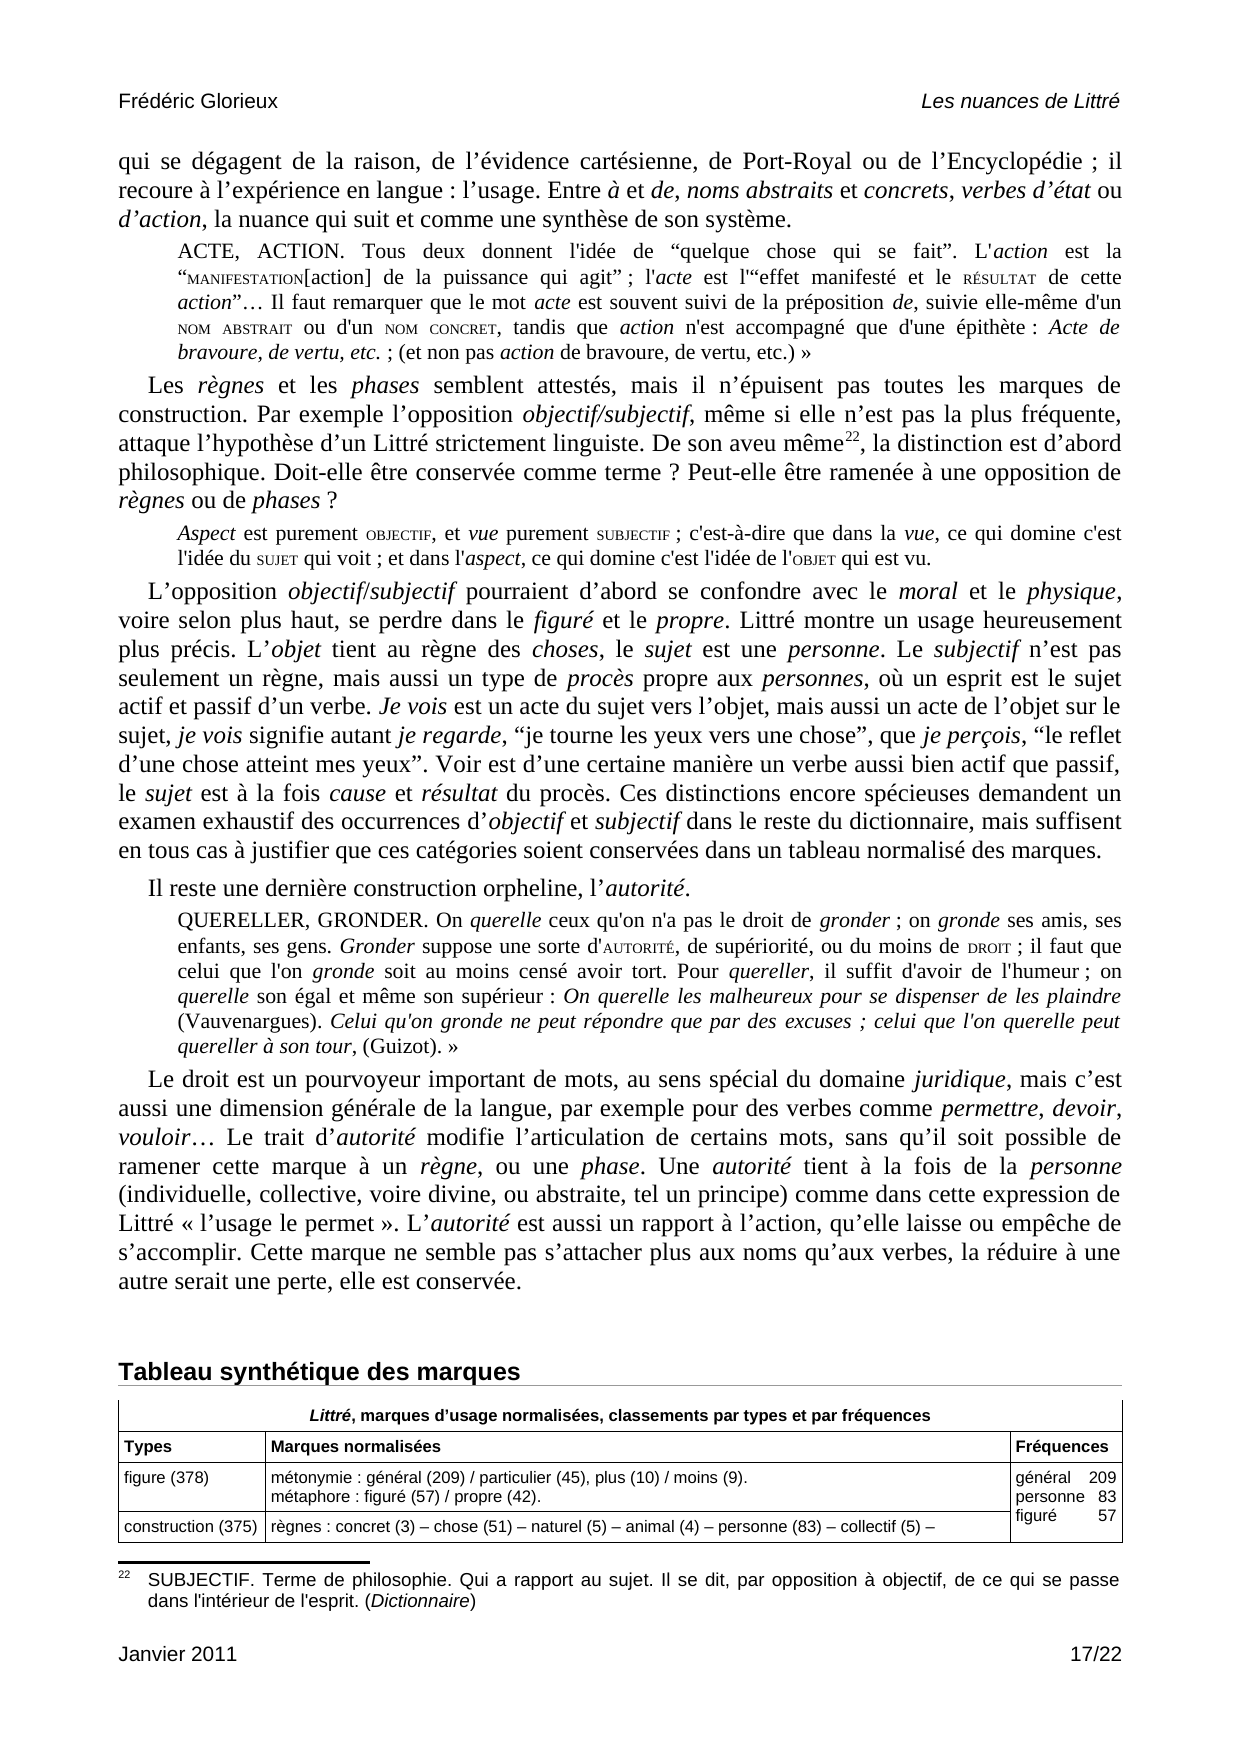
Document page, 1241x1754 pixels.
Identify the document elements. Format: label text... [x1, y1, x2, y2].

text Le droit est un pourvoyeur important de mots, au sens spécial du domaine juridique, mais c’est aussi une dimension générale de la langue, par exemple pour des verbes comme permettre, devoir, vouloir… Le trait d’autorité modifie l’articulation de certains mots, sans qu’il soit possible de ramener cette marque à un règne, ou une phase. Une autorité tient à la fois de la personne (individuelle, collective, voire divine, ou abstraite, tel un principe) comme dans cette expression de Littré « l’usage le permet ». L’autorité est aussi un rapport à l’action, qu’elle laisse ou empêche de s’accomplir. Cette marque ne semble pas s’attacher plus aux noms qu’aux verbes, la réduire à une autre serait une perte, elle est conservée. [118, 1064, 1122, 1294]
text L’opposition objectif/subjectif pourraient d’abord se confondre avec le moral et le physique, voire selon plus haut, se perdre dans le figuré et le propre. Littré montre un usage heureusement plus précis. L’objet tient au règne des choses, le sujet est une personne. Le subjectif n’est pas seulement un règne, mais aussi un type de procès propre aux personnes, où un esprit est le sujet actif et passif d’un verbe. Je vois est un acte du sujet vers l’objet, mais aussi un acte de l’objet sur le sujet, je vois signifie autant je regarde, “je tourne les yeux vers une chose”, que je perçois, “le reflet d’une chose atteint mes yeux”. Voir est d’une certaine manière un verbe aussi bien actif que passif, le sujet est à la fois cause et résultat du procès. Ces distinctions encore spécieuses demandent un examen exhaustif des occurrences d’objectif et subjectif dans le reste du dictionnaire, mais suffisent en tous cas à justifier que ces catégories soient conservées dans un tableau normalisé des marques. [118, 576, 1122, 864]
text Aspect est purement objectif, et vue purement subjectif ; c'est-à-dire que dans la vue, ce qui domine c'est l'idée du sujet qui voit ; et dans l'aspect, ce qui domine c'est l'idée de l'objet qui est vu. [177, 520, 1122, 571]
table_cell métonymie : général (209) / particulier (45), plus (10) / moins (9). métaphore : figuré (57) / propre (42). [266, 1463, 1010, 1511]
text SUBJECTIF. Terme de philosophie. Qui a rapport au sujet. Il se dit, par opposition à objectif, de ce qui se passe dans l'intérieur de l'esprit. (Dictionnaire) [118, 1568, 1122, 1612]
table_cell figure (378) [119, 1463, 265, 1511]
table_header Littré, marques d’usage normalisées, classements par types et par fréquences [119, 1400, 1122, 1431]
table_cell Fréquences [1011, 1432, 1122, 1462]
table_cell construction (375) [119, 1512, 265, 1542]
text Les règnes et les phases semblent attestés, mais il n’épuisent pas toutes les marques de construction. Par exemple l’opposition objectif/subjectif, même si elle n’est pas la plus fréquente, attaque l’hypothèse d’un Littré strictement linguiste. De son aveu même, la distinction est d’abord philosophique. Doit-elle être conservée comme terme ? Peut-elle être ramenée à une opposition de règnes ou de phases ? [118, 371, 1122, 514]
table_cell Types [119, 1432, 265, 1462]
text QUERELLER, GRONDER. On querelle ceux qu'on n'a pas le droit de gronder ; on gronde ses amis, ses enfants, ses gens. Gronder suppose une sorte d'autorité, de supériorité, ou du moins de droit ; il faut que celui que l'on gronde soit au moins censé avoir tort. Pour quereller, il suffit d'avoir de l'humeur ; on querelle son égal et même son supérieur : On querelle les malheureux pour se dispenser de les plaindre (Vauvenargues). Celui qu'on gronde ne peut répondre que par des excuses ; celui que l'on querelle peut quereller à son tour, (Guizot). » [177, 907, 1122, 1059]
text qui se dégagent de la raison, de l’évidence cartésienne, de Port-Royal ou de l’Encyclopédie ; il recoure à l’expérience en langue : l’usage. Entre à et de, noms abstraits et concrets, verbes d’état ou d’action, la nuance qui suit et comme une synthèse de son système. [118, 146, 1122, 233]
table_cell Marques normalisées [266, 1432, 1010, 1462]
subtitle Tableau synthétique des marques [118, 1357, 1122, 1385]
table_cell général 209 personne 83 figuré 57 [1011, 1463, 1122, 1542]
text ACTE, ACTION. Tous deux donnent l'idée de “quelque chose qui se fait”. L'action est la “manifestation[action] de la puissance qui agit” ; l'acte est l'“effet manifesté et le résultat de cette action”… Il faut remarquer que le mot acte est souvent suivi de la préposition de, suivie elle-même d'un nom abstrait ou d'un nom concret, tandis que action n'est accompagné que d'une épithète : Acte de bravoure, de vertu, etc. ; (et non pas action de bravoure, de vertu, etc.) » [177, 238, 1122, 364]
text Il reste une dernière construction orpheline, l’autorité. [118, 873, 1122, 902]
table_cell règnes : concret (3) – chose (51) – naturel (5) – animal (4) – personne (83) – collectif (5) – [266, 1512, 1010, 1542]
